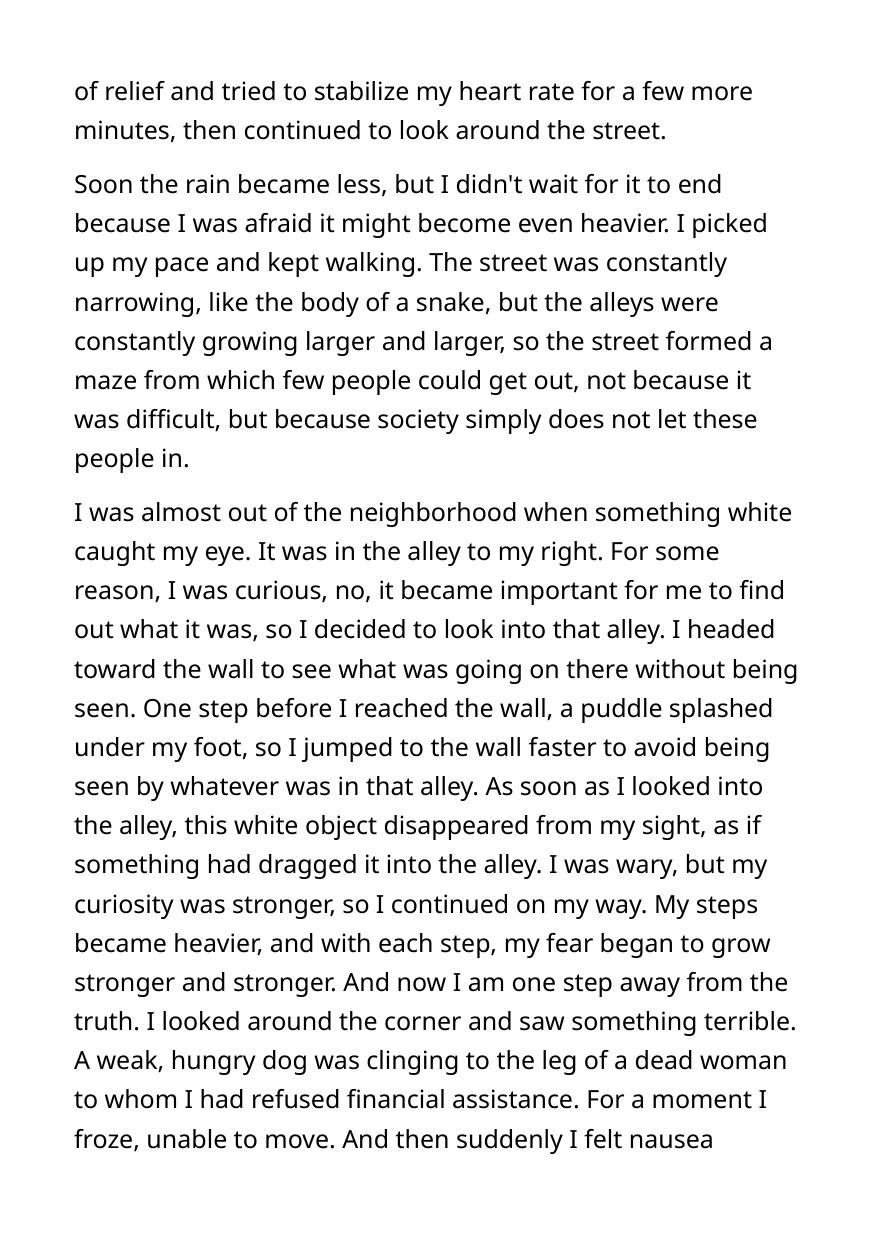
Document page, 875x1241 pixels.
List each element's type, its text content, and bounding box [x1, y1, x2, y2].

text I was almost out of the neighborhood when something white caught my eye. It was in the alley to my right. For some reason, I was curious, no, it became important for me to find out what it was, so I decided to look into that alley. I headed toward the wall to see what was going on there without being seen. One step before I reached the wall, a puddle splashed under my foot, so I jumped to the wall faster to avoid being seen by whatever was in that alley. As soon as I looked into the alley, this white object disappeared from my sight, as if something had dragged it into the alley. I was wary, but my curiosity was stronger, so I continued on my way. My steps became heavier, and with each step, my fear began to grow stronger and stronger. And now I am one step away from the truth. I looked around the corner and saw something terrible. A weak, hungry dog was clinging to the leg of a dead woman to whom I had refused financial assistance. For a moment I froze, unable to move. And then suddenly I felt nausea [74, 495, 800, 1155]
text Soon the rain became less, but I didn't wait for it to end because I was afraid it might become even heavier. I picked up my pace and kept walking. The street was constantly narrowing, like the body of a snake, but the alleys were constantly growing larger and larger, so the street formed a maze from which few people could get out, not because it was difficult, but because society simply does not let these people in. [74, 167, 800, 475]
text of relief and tried to stabilize my heart rate for a few more minutes, then continued to look around the street. [74, 74, 800, 147]
